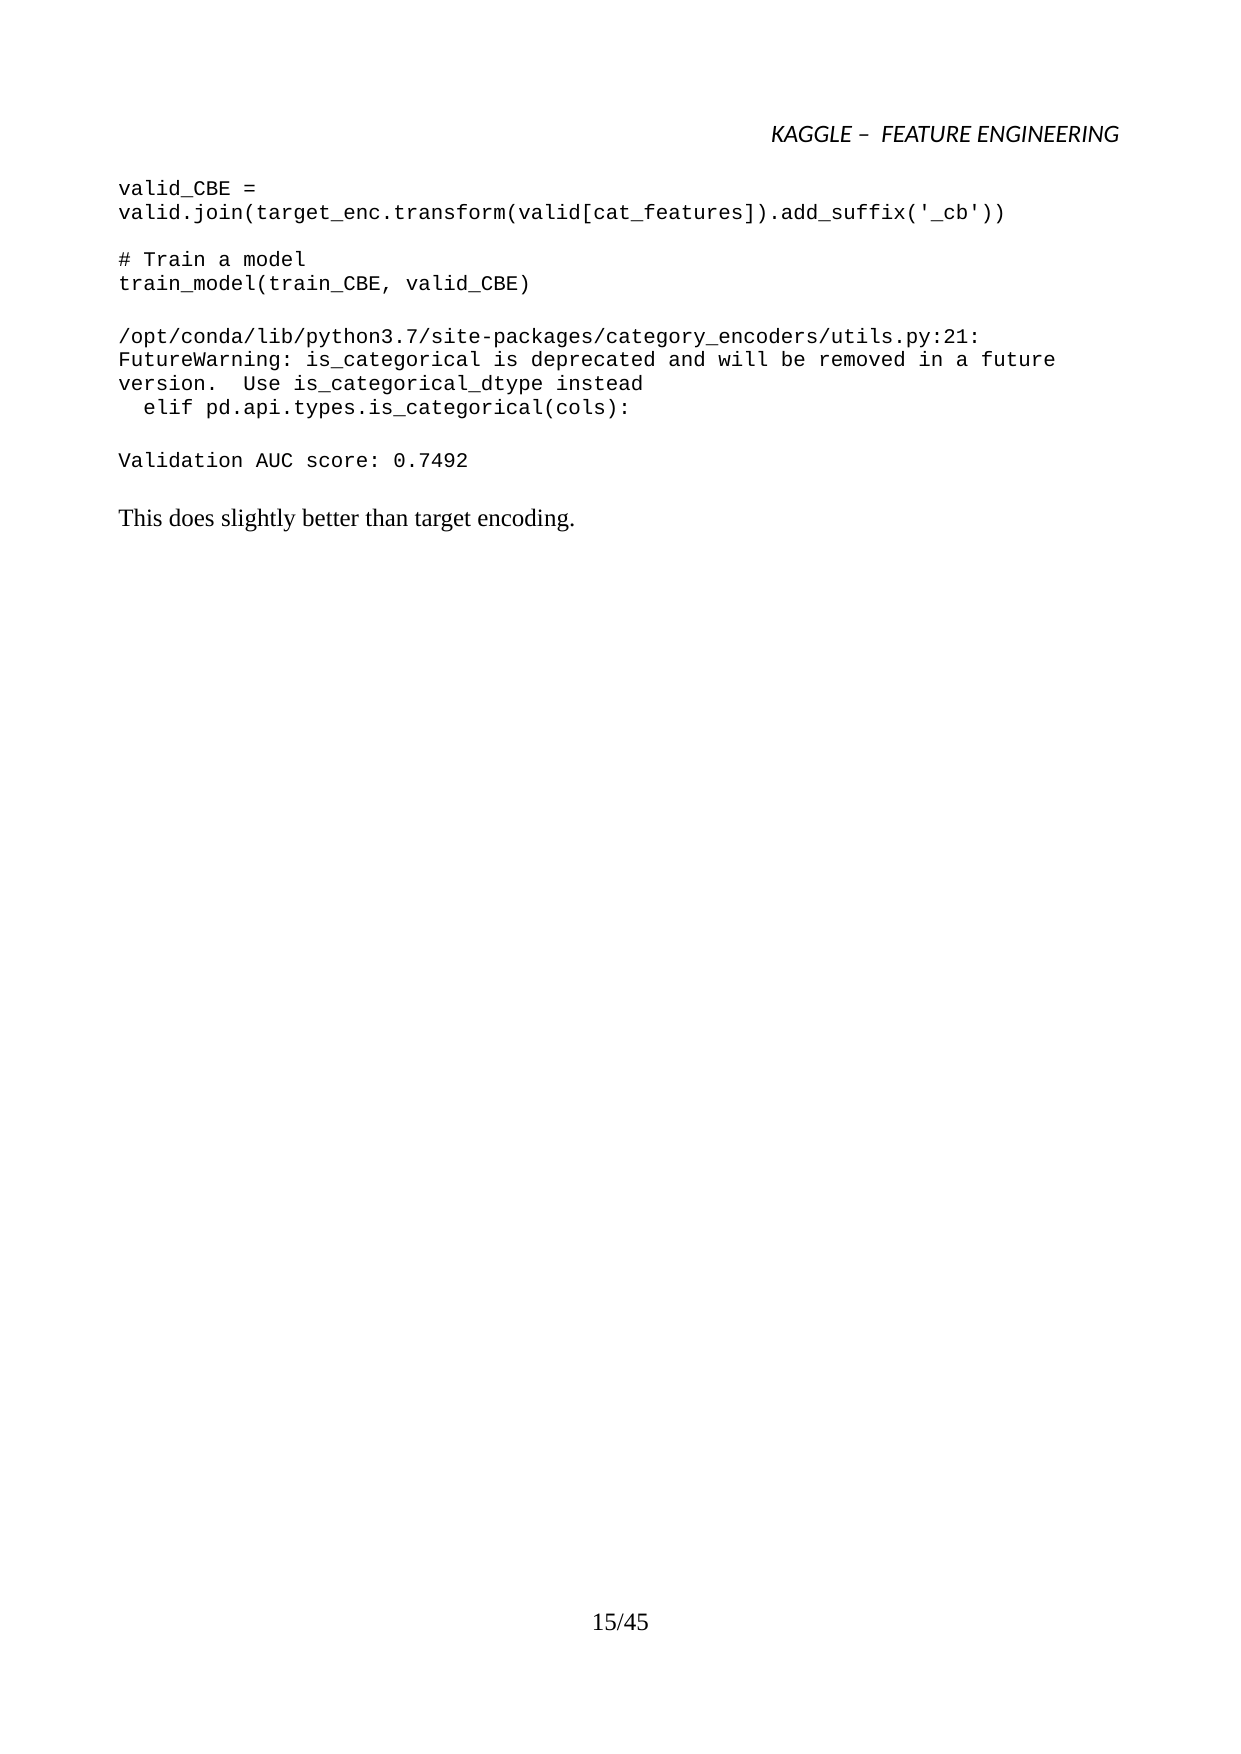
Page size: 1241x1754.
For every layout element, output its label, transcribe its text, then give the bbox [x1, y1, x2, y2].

text # Train a model [118, 249, 1122, 273]
text Validation AUC score: 0.7492 [118, 450, 1122, 473]
text train_model(train_CBE, valid_CBE) [118, 273, 1122, 296]
text This does slightly better than target encoding. [118, 503, 1122, 532]
text valid_CBE = valid.join(target_enc.transform(valid[cat_features]).add_suffix('_cb')) [118, 178, 1122, 225]
text /opt/conda/lib/python3.7/site-packages/category_encoders/utils.py:21: FutureWarning: is_categorical is deprecated and will be removed in a future version. Use is_categorical_dtype instead [118, 326, 1122, 397]
text elif pd.api.types.is_categorical(cols): [118, 397, 1122, 420]
